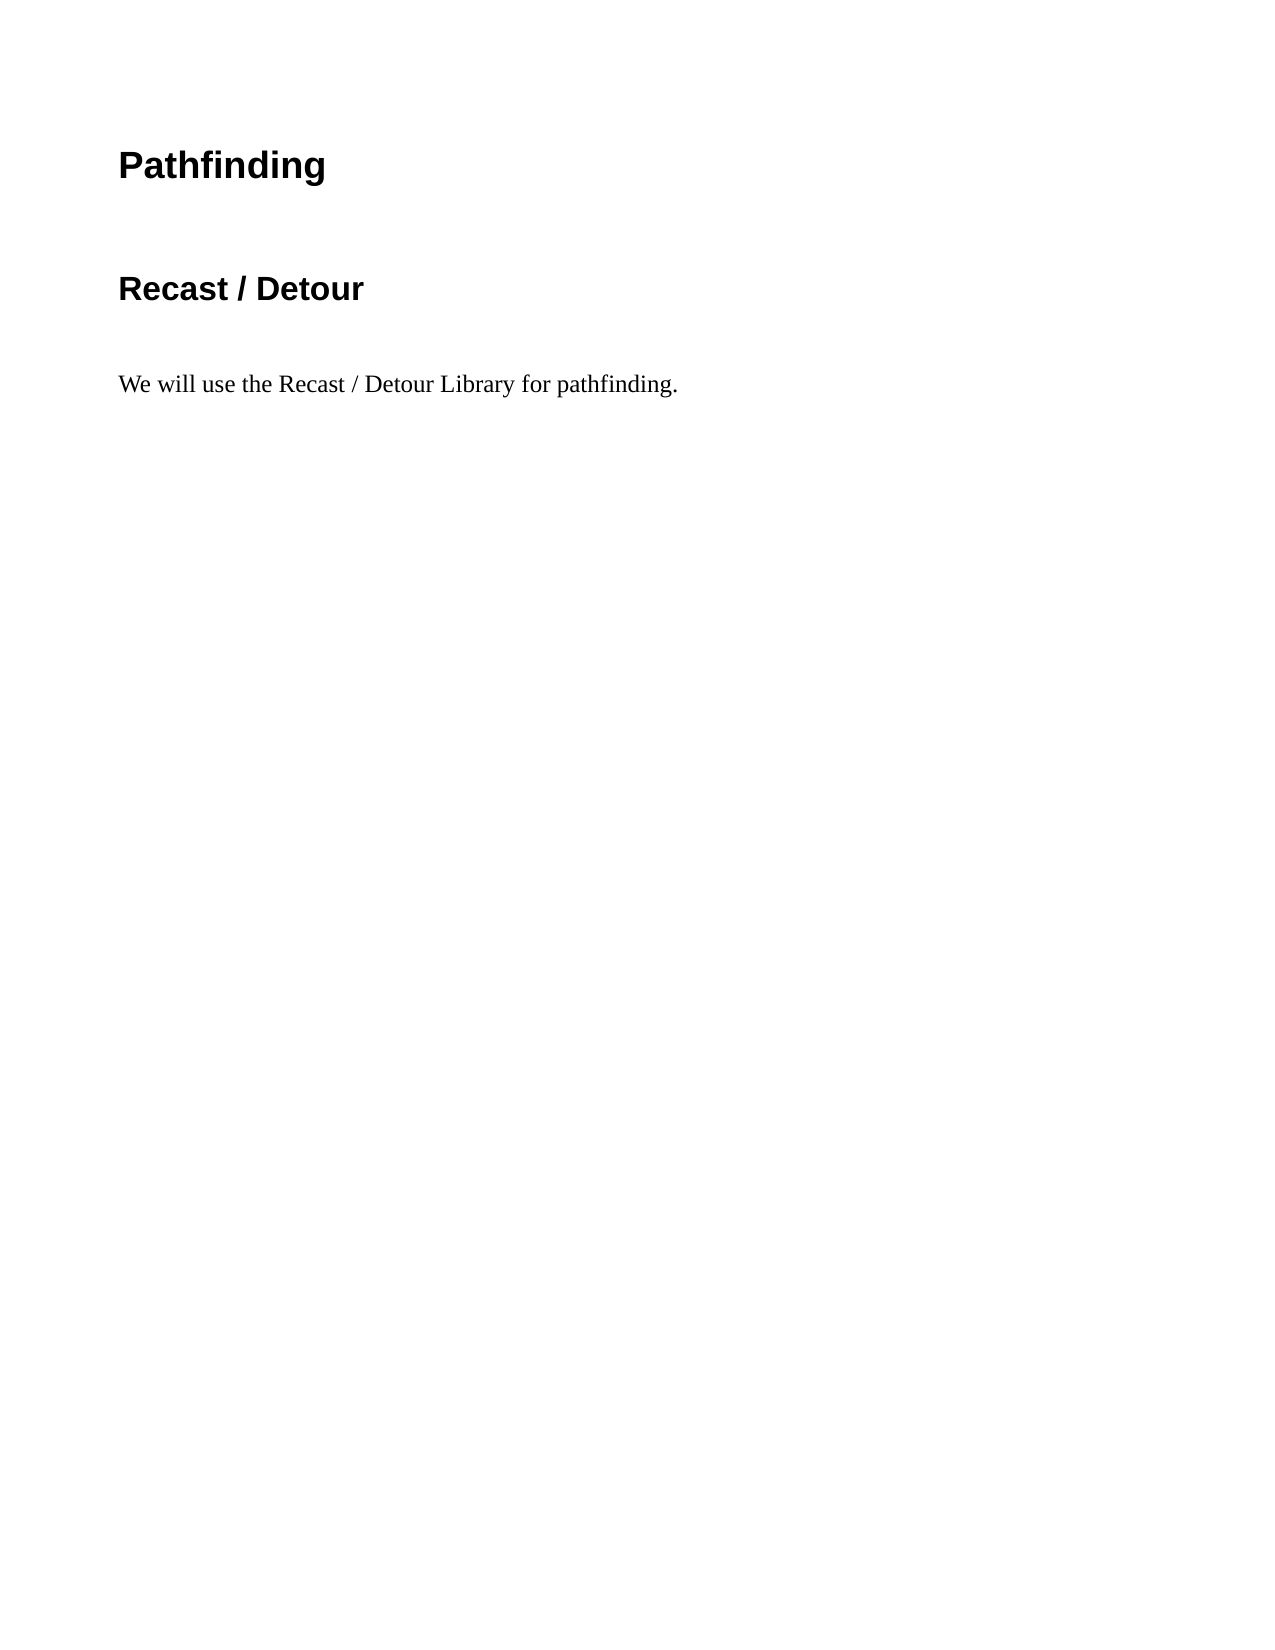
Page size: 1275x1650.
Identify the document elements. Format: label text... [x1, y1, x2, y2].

text We will use the Recast / Detour Library for pathfinding. [118, 369, 1157, 398]
subtitle Recast / Detour [118, 269, 1157, 308]
subtitle Pathfinding [118, 143, 1157, 187]
